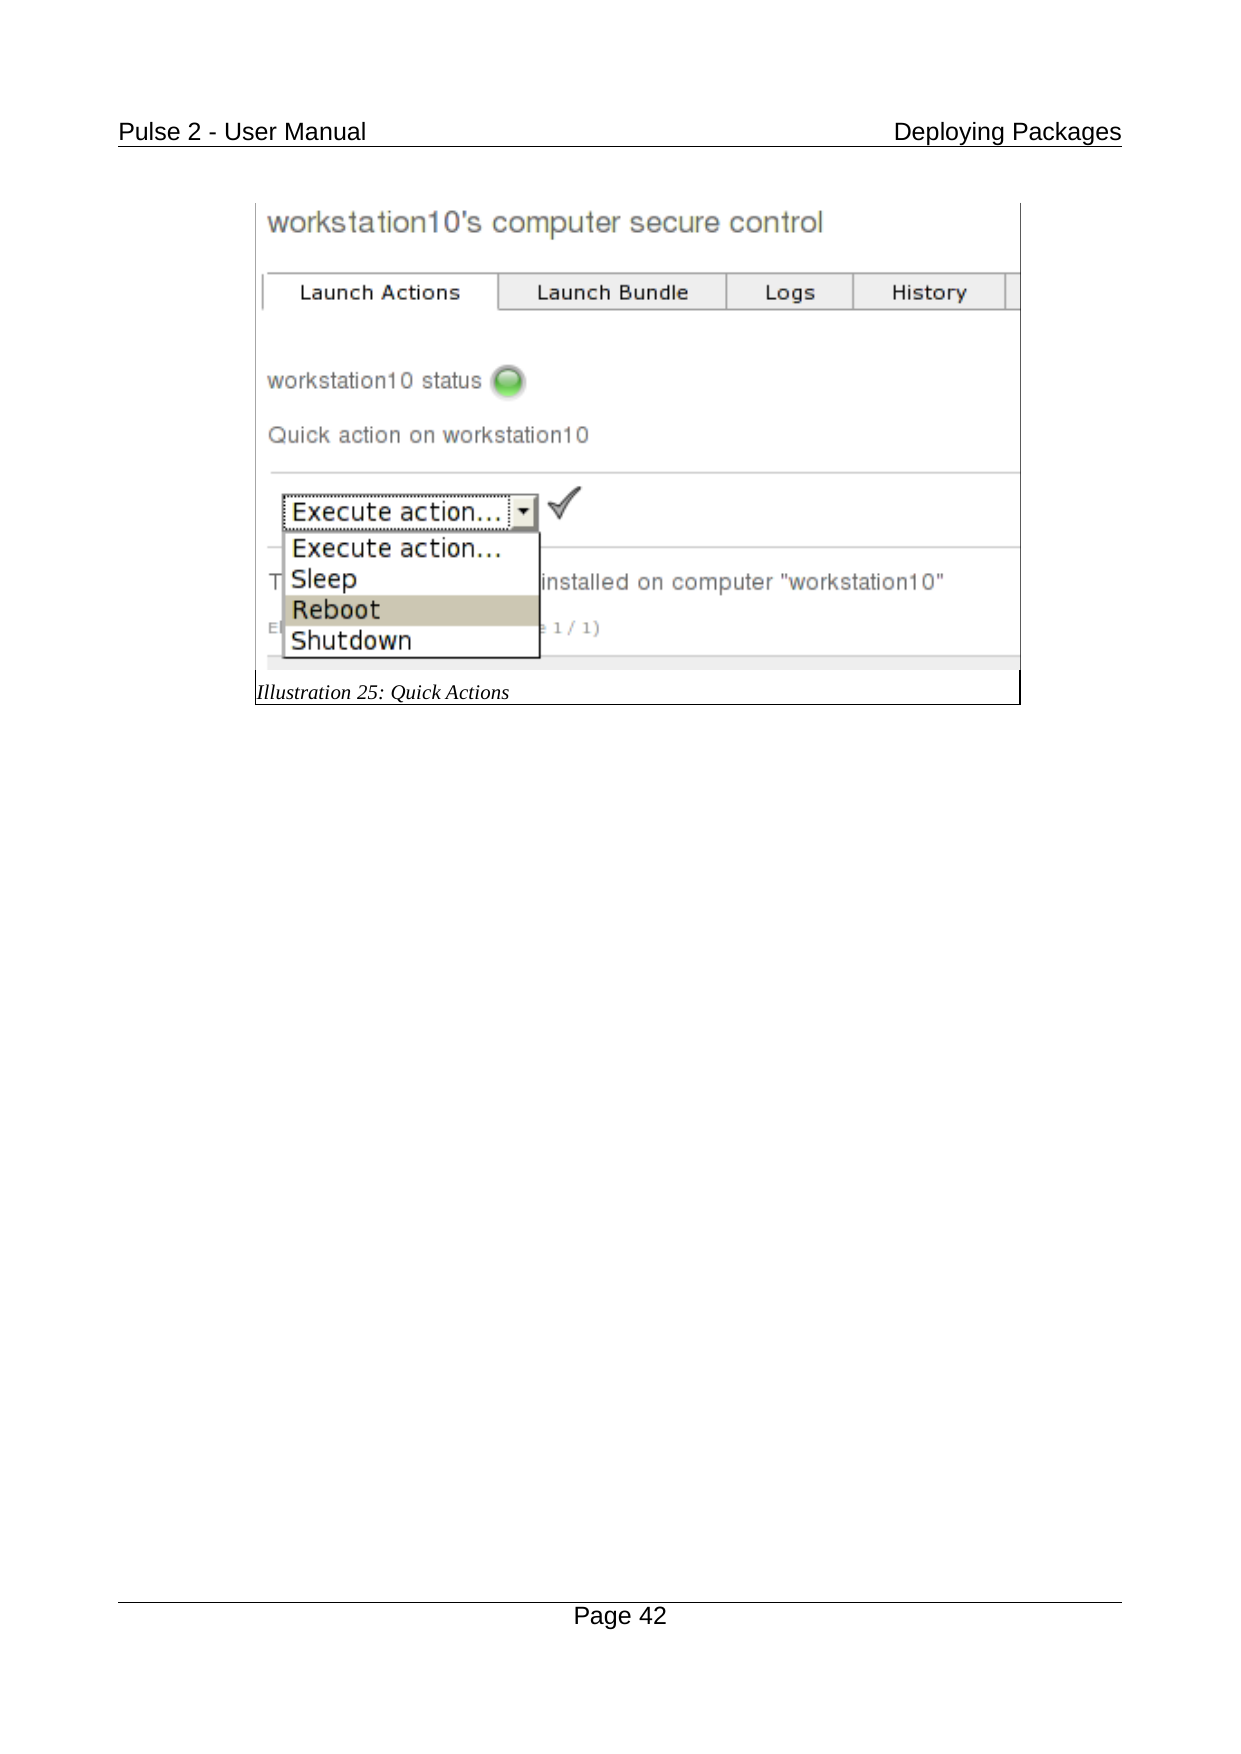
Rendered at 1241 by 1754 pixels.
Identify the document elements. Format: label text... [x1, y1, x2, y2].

picture [255, 202, 1021, 670]
text Illustration 25: Quick Actions [256, 670, 1019, 704]
